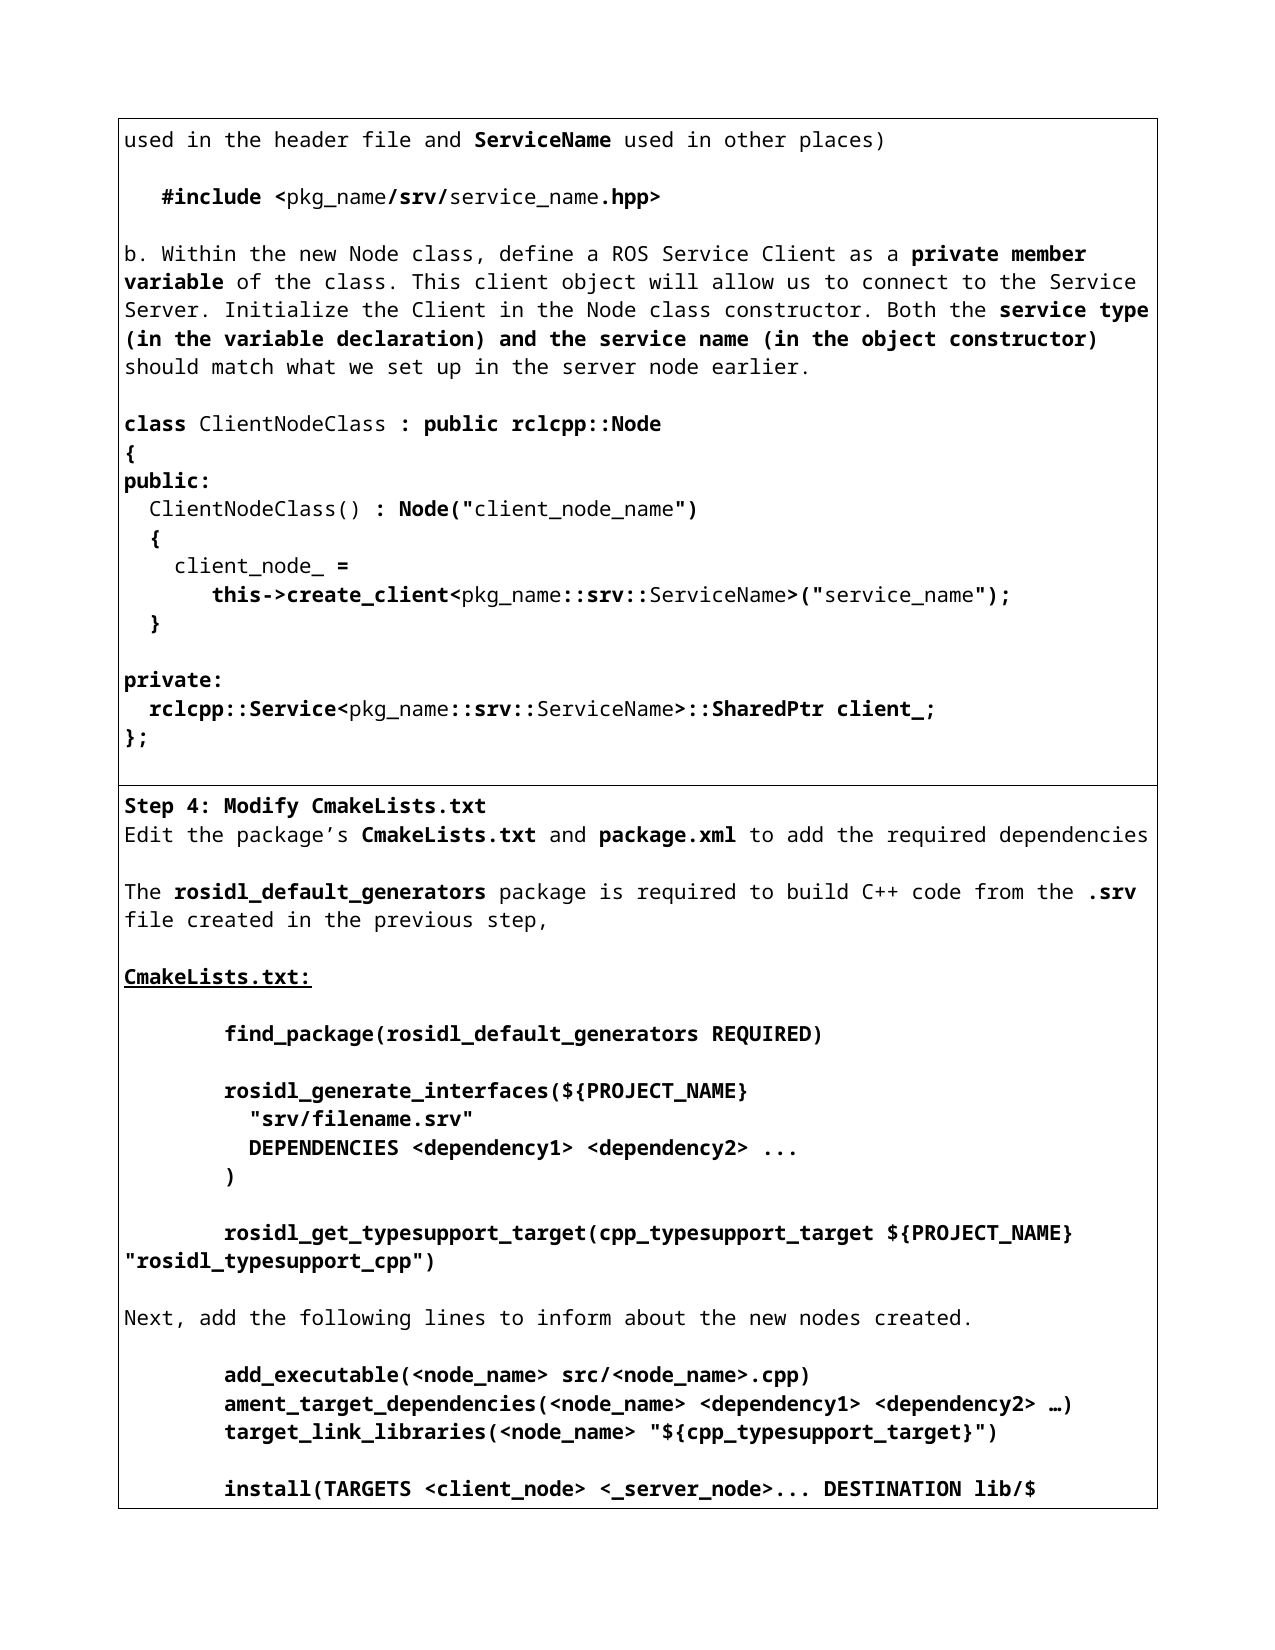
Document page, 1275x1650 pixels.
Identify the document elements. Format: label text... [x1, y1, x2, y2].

table_cell Step 4: Modify CmakeLists.txt Edit the package’s CmakeLists.txt and package.xml to add the required dependencies The rosidl_default_generators package is required to build C++ code from the .srv file created in the previous step, CmakeLists.txt: find_package(rosidl_default_generators REQUIRED) rosidl_generate_interfaces(${PROJECT_NAME} "srv/filename.srv" DEPENDENCIES <dependency1> <dependency2> ... ) rosidl_get_typesupport_target(cpp_typesupport_target ${PROJECT_NAME} "rosidl_typesupport_cpp") Next, add the following lines to inform about the new nodes created. add_executable(<node_name> src/<node_name>.cpp) ament_target_dependencies(<node_name> <dependency1> <dependency2> …) target_link_libraries(<node_name> "${cpp_typesupport_target}") install(TARGETS <client_node> <_server_node>... DESTINATION lib/$ [119, 786, 1157, 1508]
table_cell used in the header file and ServiceName used in other places) #include <pkg_name/srv/service_name.hpp> b. Within the new Node class, define a ROS Service Client as a private member variable of the class. This client object will allow us to connect to the Service Server. Initialize the Client in the Node class constructor. Both the service type (in the variable declaration) and the service name (in the object constructor) should match what we set up in the server node earlier. class ClientNodeClass : public rclcpp::Node { public: ClientNodeClass() : Node("client_node_name") { client_node_ = this->create_client<pkg_name::srv::ServiceName>("service_name"); } private: rclcpp::Service<pkg_name::srv::ServiceName>::SharedPtr client_; }; [119, 119, 1157, 785]
